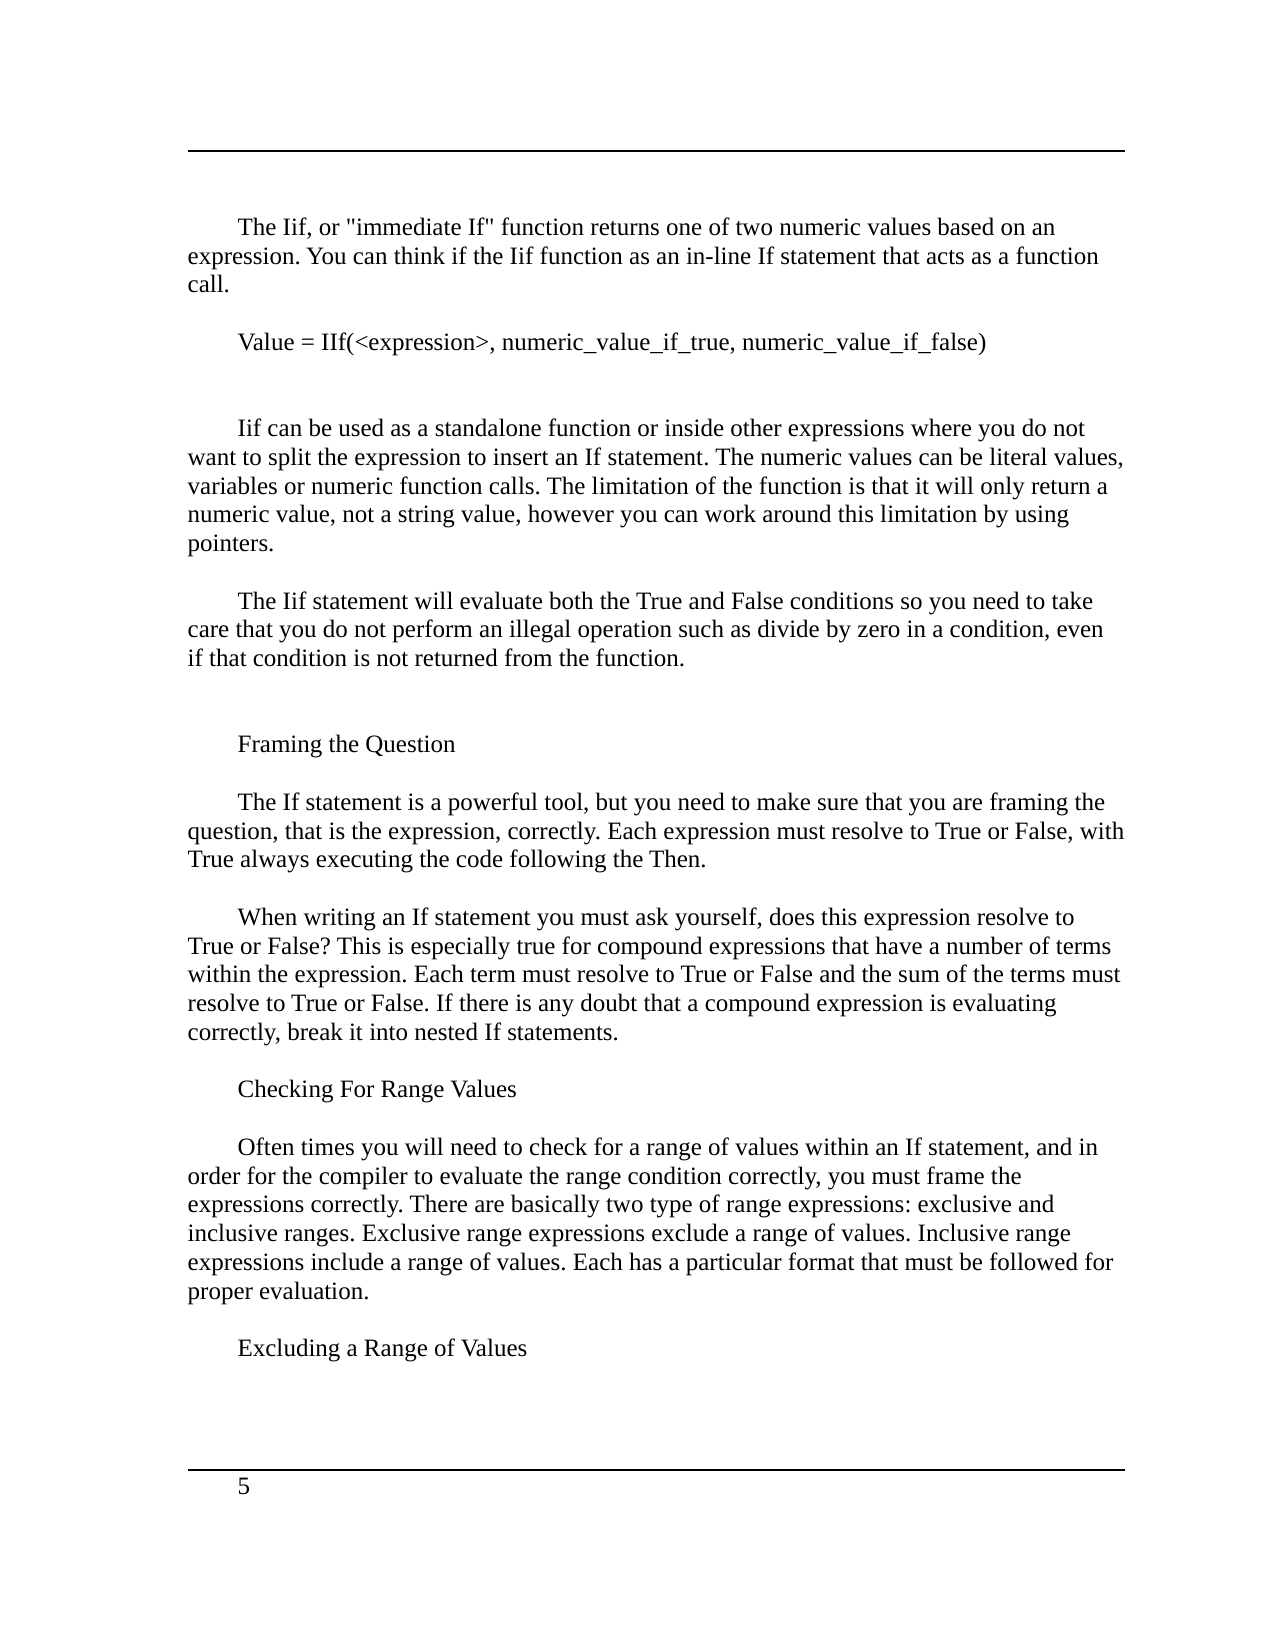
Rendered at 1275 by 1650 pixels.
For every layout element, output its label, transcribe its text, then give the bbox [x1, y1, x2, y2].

text The If statement is a powerful tool, but you need to make sure that you are framing the question, that is the expression, correctly. Each expression must resolve to True or False, with True always executing the code following the Then. [187, 787, 1125, 873]
text Iif can be used as a standalone function or inside other expressions where you do not want to split the expression to insert an If statement. The numeric values can be literal values, variables or numeric function calls. The limitation of the function is that it will only return a numeric value, not a string value, however you can work around this limitation by using pointers. [187, 413, 1125, 557]
text Excluding a Range of Values [187, 1333, 1125, 1362]
text The Iif, or "immediate If" function returns one of two numeric values based on an expression. You can think if the Iif function as an in-line If statement that acts as a function call. [187, 212, 1125, 298]
text Value = IIf(<expression>, numeric_value_if_true, numeric_value_if_false) [187, 327, 1125, 356]
text Checking For Range Values [187, 1074, 1125, 1103]
text Framing the Question [187, 729, 1125, 758]
text The Iif statement will evaluate both the True and False conditions so you need to take care that you do not perform an illegal operation such as divide by zero in a condition, even if that condition is not returned from the function. [187, 586, 1125, 672]
text When writing an If statement you must ask yourself, does this expression resolve to True or False? This is especially true for compound expressions that have a number of terms within the expression. Each term must resolve to True or False and the sum of the terms must resolve to True or False. If there is any doubt that a compound expression is evaluating correctly, break it into nested If statements. [187, 902, 1125, 1046]
text Often times you will need to check for a range of values within an If statement, and in order for the compiler to evaluate the range condition correctly, you must frame the expressions correctly. There are basically two type of range expressions: exclusive and inclusive ranges. Exclusive range expressions exclude a range of values. Inclusive range expressions include a range of values. Each has a particular format that must be followed for proper evaluation. [187, 1132, 1125, 1304]
